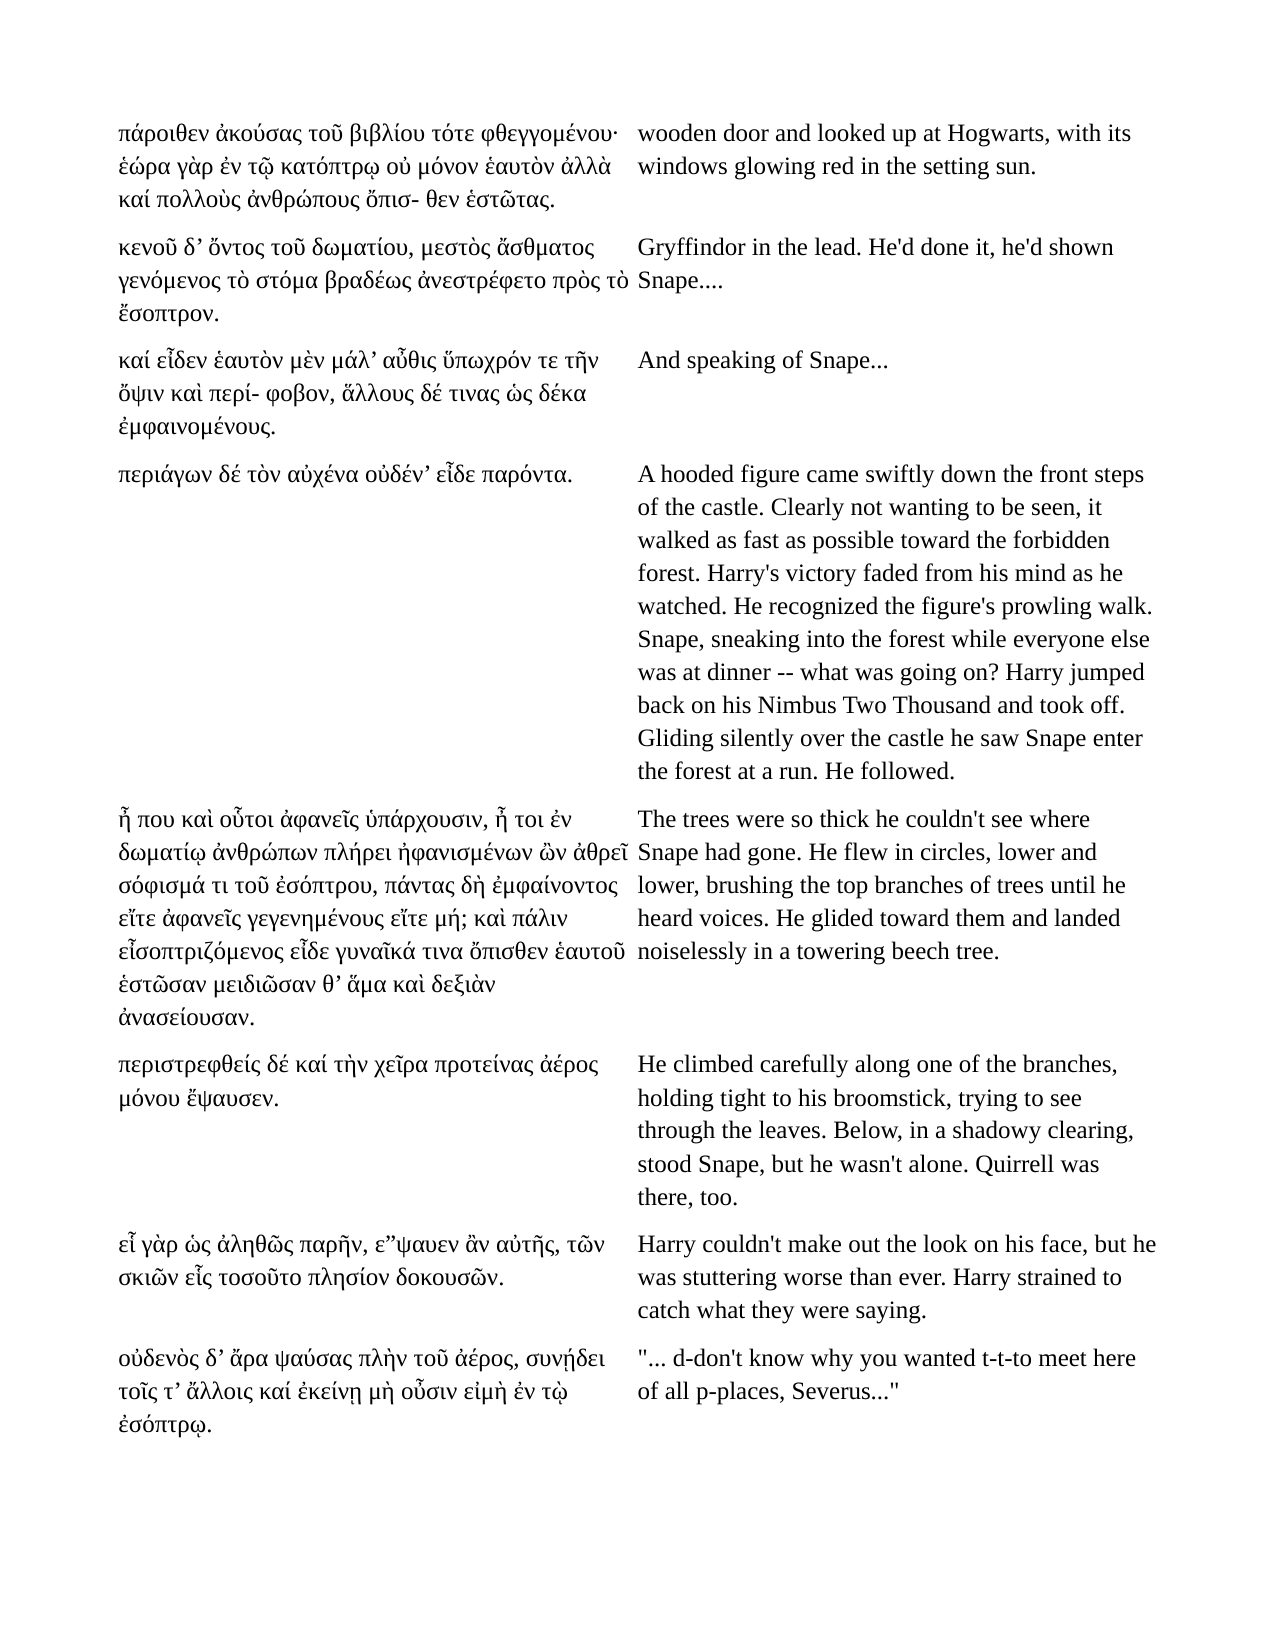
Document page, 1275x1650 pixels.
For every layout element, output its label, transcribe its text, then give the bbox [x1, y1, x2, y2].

table_cell wooden door and looked up at Hogwarts, with its windows glowing red in the setting sun. [638, 118, 1157, 232]
table_cell Gryffindor in the lead. He'd done it, he'd shown Snape.... [638, 232, 1157, 345]
table_cell He climbed carefully along one of the branches, holding tight to his broomstick, trying to see through the leaves. Below, in a shadowy clearing, stood Snape, but he wasn't alone. Quirrell was there, too. [638, 1050, 1157, 1229]
table_cell Harry couldn't make out the look on his face, but he was stuttering worse than ever. Harry strained to catch what they were saying. [638, 1229, 1157, 1343]
table_cell ἦ που καὶ οὗτοι ἀφανεῖς ὑπάρχουσιν, ἦ τοι ἐν δωματίῳ ἀνθρώπων πλήρει ἠφανισμένων ὢν ἀθρεῖ σόφισμά τι τοῦ ἐσόπτρου, πάντας δὴ ἐμφαίνοντος εἴτε ἀφανεῖς γεγενημένους εἴτε μή; καὶ πάλιν εἶσοπτριζόμενος εἶδε γυναῖκά τινα ὄπισθεν ἑαυτοῦ ἑστῶσαν μειδιῶσαν θ’ ἅμα καὶ δεξιὰν ἀνασείουσαν. [118, 804, 637, 1049]
table_cell The trees were so thick he couldn't see where Snape had gone. He flew in circles, lower and lower, brushing the top branches of trees until he heard voices. He glided toward them and landed noiselessly in a towering beech tree. [638, 804, 1157, 1049]
table_cell εἷ γὰρ ὡς ἀληθῶς παρῆν, ε”ψαυεν ἂν αὐτῆς, τῶν σκιῶν εἷς τοσοῦτο πλησίον δοκουσῶν. [118, 1229, 637, 1343]
table_cell πάροιθεν ἀκούσας τοῦ βιβλίου τότε φθεγγομένου· ἑώρα γὰρ ἐν τῷ κατόπτρῳ οὐ μόνον ἑαυτὸν ἀλλὰ καί πολλοὺς ἀνθρώπους ὄπισ- θεν ἑστῶτας. [118, 118, 637, 232]
table_cell οὐδενὸς δ’ ἄρα ψαύσας πλὴν τοῦ ἀέρος, συνῄδει τοῖς τ’ ἄλλοις καί ἐκείνῃ μὴ οὖσιν εἰμὴ ἐν τῲ ἐσόπτρῳ. [118, 1343, 637, 1457]
table_cell "... d-don't know why you wanted t-t-to meet here of all p-places, Severus..." [638, 1343, 1157, 1457]
table_cell περιάγων δέ τὸν αὐχένα οὐδέν’ εἶδε παρόντα. [118, 459, 637, 804]
table_cell καί εἶδεν ἑαυτὸν μὲν μάλ’ αὖθις ὕπωχρόν τε τῆν ὄψιν καὶ περί- φοβον, ἅλλους δέ τινας ὡς δέκα ἐμφαινομένους. [118, 345, 637, 459]
table_cell A hooded figure came swiftly down the front steps of the castle. Clearly not wanting to be seen, it walked as fast as possible toward the forbidden forest. Harry's victory faded from his mind as he watched. He recognized the figure's prowling walk. Snape, sneaking into the forest while everyone else was at dinner -- what was going on? Harry jumped back on his Nimbus Two Thousand and took off. Gliding silently over the castle he saw Snape enter the forest at a run. He followed. [638, 459, 1157, 804]
table_cell κενοῦ δ’ ὄντος τοῦ δωματίου, μεστὸς ἄσθματος γενόμενος τὸ στόμα βραδέως ἀνεστρέφετο πρὸς τὸ ἔσοπτρον. [118, 232, 637, 345]
table_cell And speaking of Snape... [638, 345, 1157, 459]
table_cell περιστρεφθείς δέ καί τὴν χεῖρα προτείνας ἀέρος μόνου ἔψαυσεν. [118, 1050, 637, 1229]
